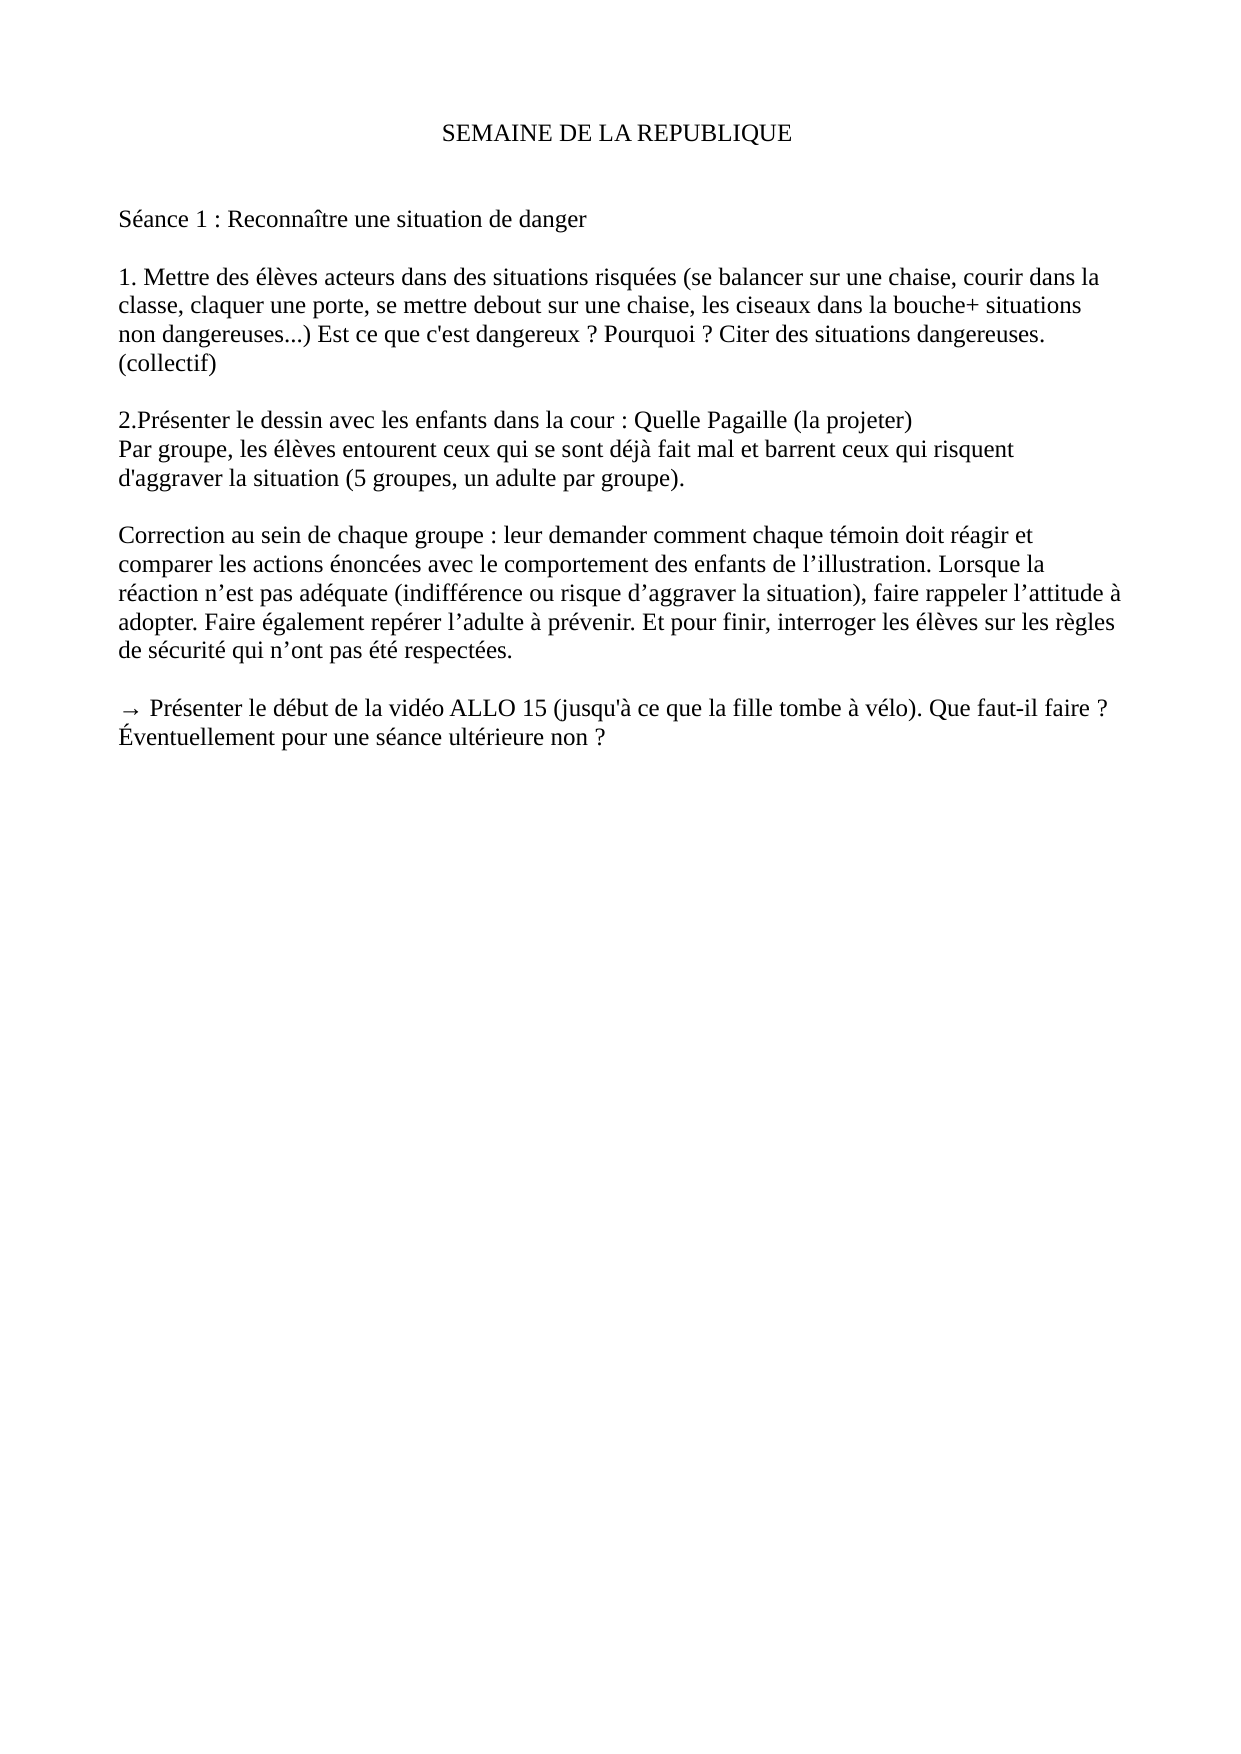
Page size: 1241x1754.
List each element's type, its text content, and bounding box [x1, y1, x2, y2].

text Correction au sein de chaque groupe : leur demander comment chaque témoin doit réagir et comparer les actions énoncées avec le comportement des enfants de l’illustration. Lorsque la réaction n’est pas adéquate (indifférence ou risque d’aggraver la situation), faire rappeler l’attitude à adopter. Faire également repérer l’adulte à prévenir. Et pour finir, interroger les élèves sur les règles de sécurité qui n’ont pas été respectées. [118, 521, 1122, 664]
text Séance 1 : Reconnaître une situation de danger [118, 204, 1122, 233]
text → Présenter le début de la vidéo ALLO 15 (jusqu'à ce que la fille tombe à vélo). Que faut-il faire ? Éventuellement pour une séance ultérieure non ? [118, 693, 1122, 751]
text 1. Mettre des élèves acteurs dans des situations risquées (se balancer sur une chaise, courir dans la classe, claquer une porte, se mettre debout sur une chaise, les ciseaux dans la bouche+ situations non dangereuses...) Est ce que c'est dangereux ? Pourquoi ? Citer des situations dangereuses. (collectif) [118, 262, 1122, 377]
text Par groupe, les élèves entourent ceux qui se sont déjà fait mal et barrent ceux qui risquent d'aggraver la situation (5 groupes, un adulte par groupe). [118, 434, 1122, 492]
text 2.Présenter le dessin avec les enfants dans la cour : Quelle Pagaille (la projeter) [118, 406, 1122, 434]
text SEMAINE DE LA REPUBLIQUE [118, 118, 1122, 147]
